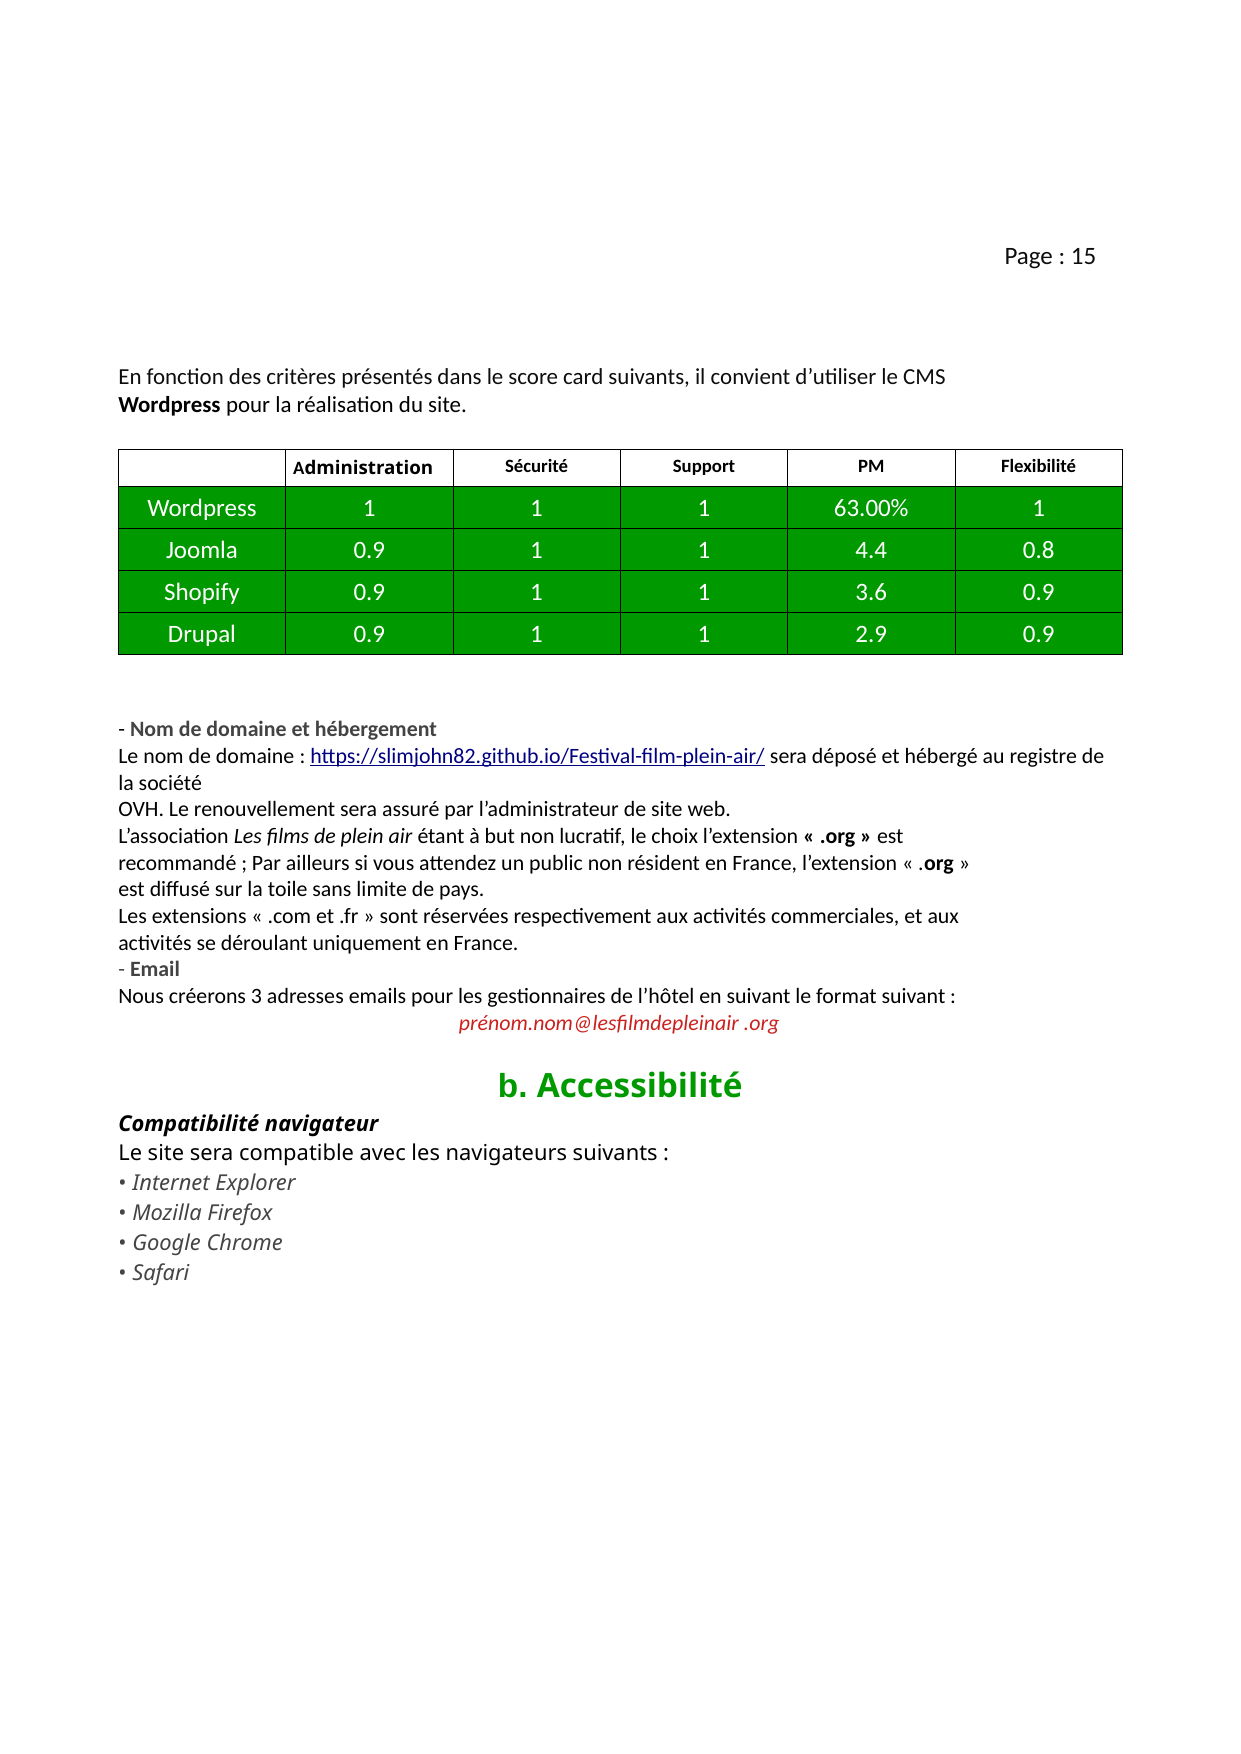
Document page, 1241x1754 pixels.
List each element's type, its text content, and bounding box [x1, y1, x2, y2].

table_cell Shopify [119, 571, 285, 612]
table_cell Joomla [119, 529, 285, 570]
text • Safari [118, 1256, 1122, 1286]
table_cell 1 [621, 529, 787, 570]
table_cell 1 [454, 571, 620, 612]
text recommandé ; Par ailleurs si vous attendez un public non résident en France, l’extension « .org » [118, 849, 1122, 875]
text OVH. Le renouvellement sera assuré par l’administrateur de site web. [118, 795, 1122, 822]
table_cell 0,9 [956, 613, 1122, 654]
table_header PM [788, 450, 955, 486]
table_cell 0,9 [956, 571, 1122, 612]
text - Email [118, 955, 1122, 982]
text prénom.nom@lesfilmdepleinair .org [118, 1009, 1122, 1035]
text Les extensions « .com et .fr » sont réservées respectivement aux activités commerciales, et aux [118, 902, 1122, 929]
text L’association Les films de plein air étant à but non lucratif, le choix l’extension « .org » est [118, 822, 1122, 849]
table_cell 0,9 [286, 529, 453, 570]
table_cell 3,6 [788, 571, 955, 612]
text b. Accessibilité [118, 1062, 1122, 1107]
table_header [119, 450, 285, 486]
table_cell 1 [454, 487, 620, 528]
table_cell 1 [621, 487, 787, 528]
text • Internet Explorer [118, 1167, 1122, 1197]
table_cell 0,9 [286, 571, 453, 612]
table_cell 1 [956, 487, 1122, 528]
text Compatibilité navigateur [118, 1107, 1122, 1137]
table_cell 1 [454, 529, 620, 570]
table_header Sécurité [454, 450, 620, 486]
table_cell Wordpress [119, 487, 285, 528]
table_cell 1 [286, 487, 453, 528]
table_header Administrationn [286, 450, 453, 486]
text - Nom de domaine et hébergement [118, 715, 1122, 742]
text Wordpress pour la réalisation du site. [118, 390, 1122, 418]
table_cell Drupal [119, 613, 285, 654]
text Le site sera compatible avec les navigateurs suivants : [118, 1137, 1122, 1167]
table_cell 2,9 [788, 613, 955, 654]
table_cell 63,00% [788, 487, 955, 528]
table_header Support [621, 450, 787, 486]
text est diffusé sur la toile sans limite de pays. [118, 875, 1122, 902]
text En fonction des critères présentés dans le score card suivants, il convient d’utiliser le CMS [118, 362, 1122, 390]
table_cell 0,9 [286, 613, 453, 654]
table_header Flexibilité [956, 450, 1122, 486]
text • Mozilla Firefox [118, 1197, 1122, 1227]
text Page : 15 [118, 240, 1122, 271]
text Nous créerons 3 adresses emails pour les gestionnaires de l’hôtel en suivant le format suivant : [118, 982, 1122, 1009]
table_cell 4,4 [788, 529, 955, 570]
table_cell 1 [621, 571, 787, 612]
table_cell 1 [621, 613, 787, 654]
text • Google Chrome [118, 1227, 1122, 1256]
text Le nom de domaine : https://slimjohn82.github.io/Festival-film-plein-air/ sera déposé et hébergé au registre de la société [118, 742, 1122, 795]
text activités se déroulant uniquement en France. [118, 929, 1122, 955]
table_cell 1 [454, 613, 620, 654]
table_cell 0,8 [956, 529, 1122, 570]
